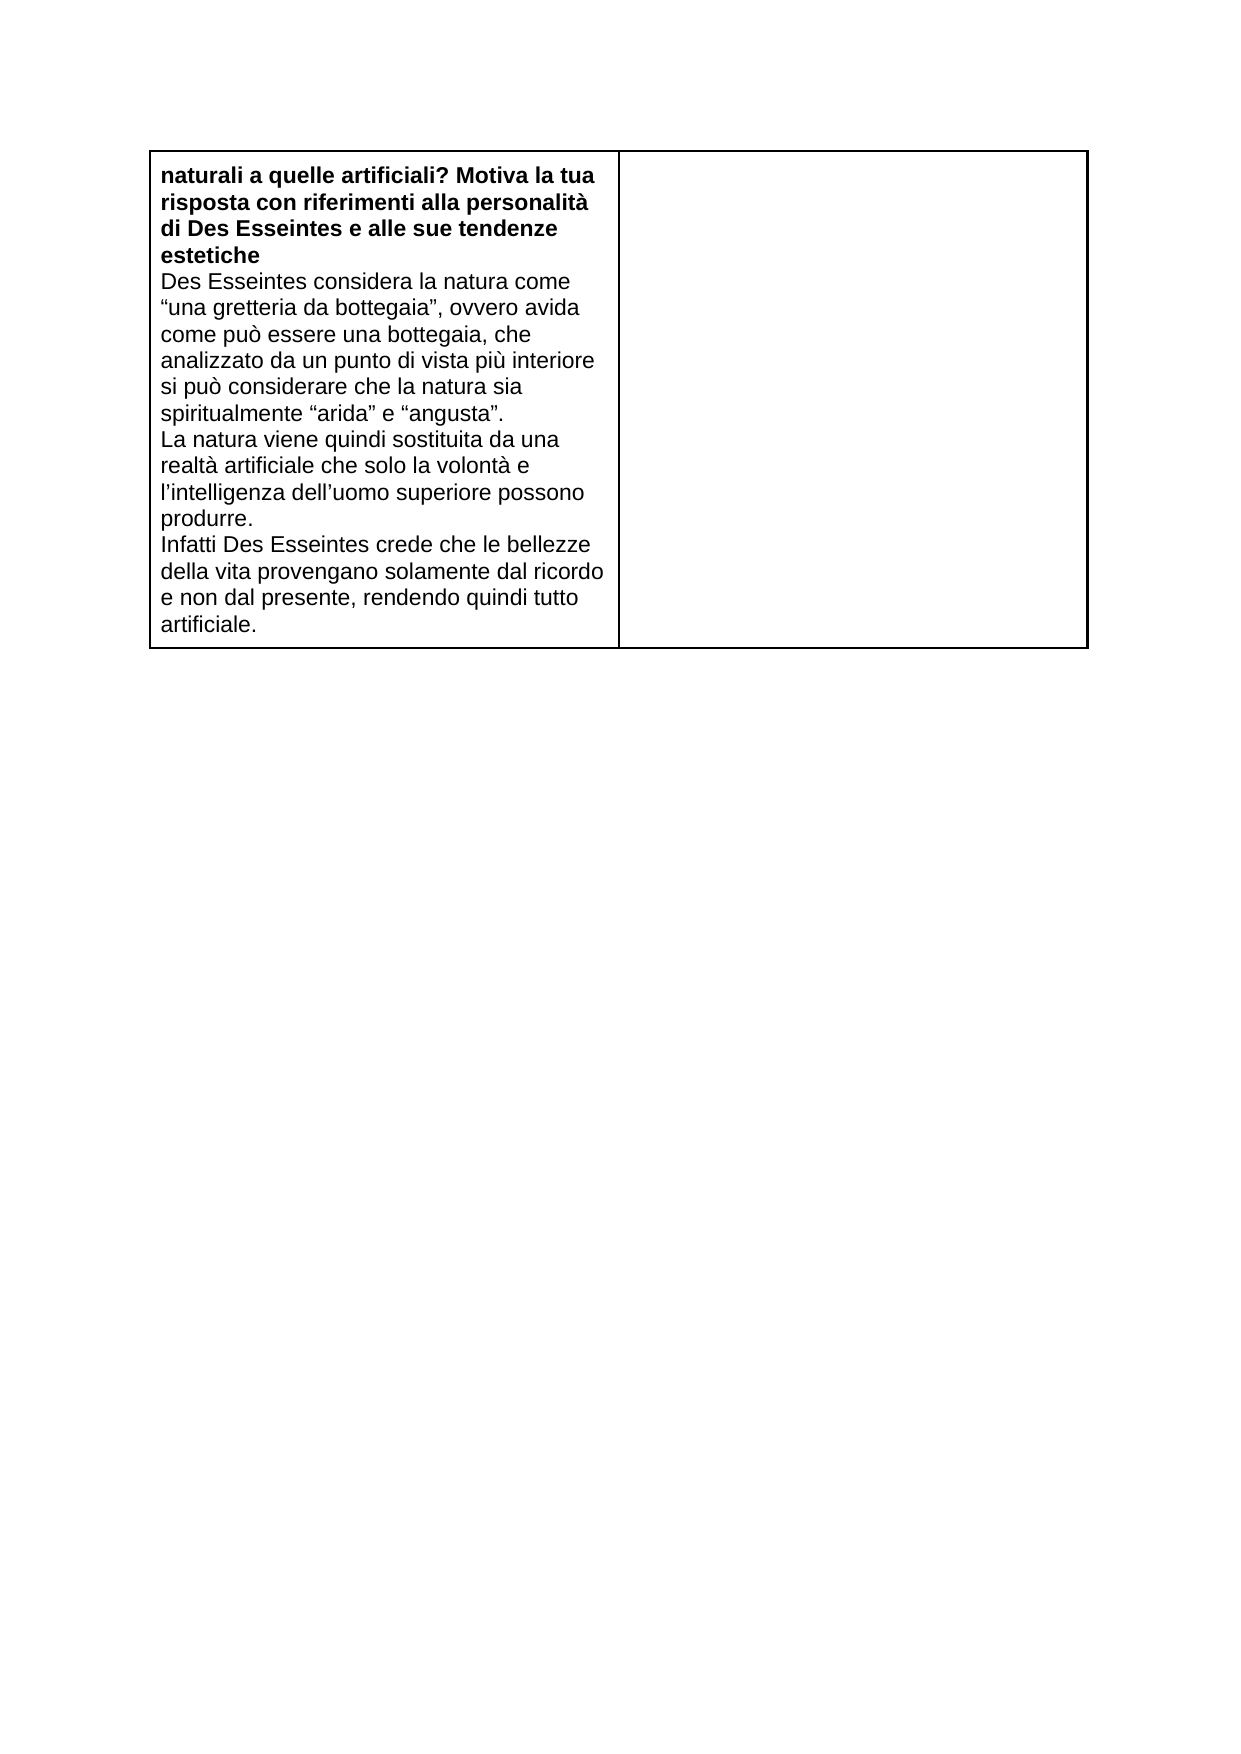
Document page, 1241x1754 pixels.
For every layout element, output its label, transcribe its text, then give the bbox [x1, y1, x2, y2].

table_cell [620, 152, 1086, 647]
table_cell naturali a quelle artificiali? Motiva la tua risposta con riferimenti alla personalità di Des Esseintes e alle sue tendenze estetiche Des Esseintes considera la natura come “una gretteria da bottegaia”, ovvero avida come può essere una bottegaia, che analizzato da un punto di vista più interiore si può considerare che la natura sia spiritualmente “arida” e “angusta”. La natura viene quindi sostituita da una realtà artificiale che solo la volontà e l’intelligenza dell’uomo superiore possono produrre. Infatti Des Esseintes crede che le bellezze della vita provengano solamente dal ricordo e non dal presente, rendendo quindi tutto artificiale. [151, 152, 618, 647]
